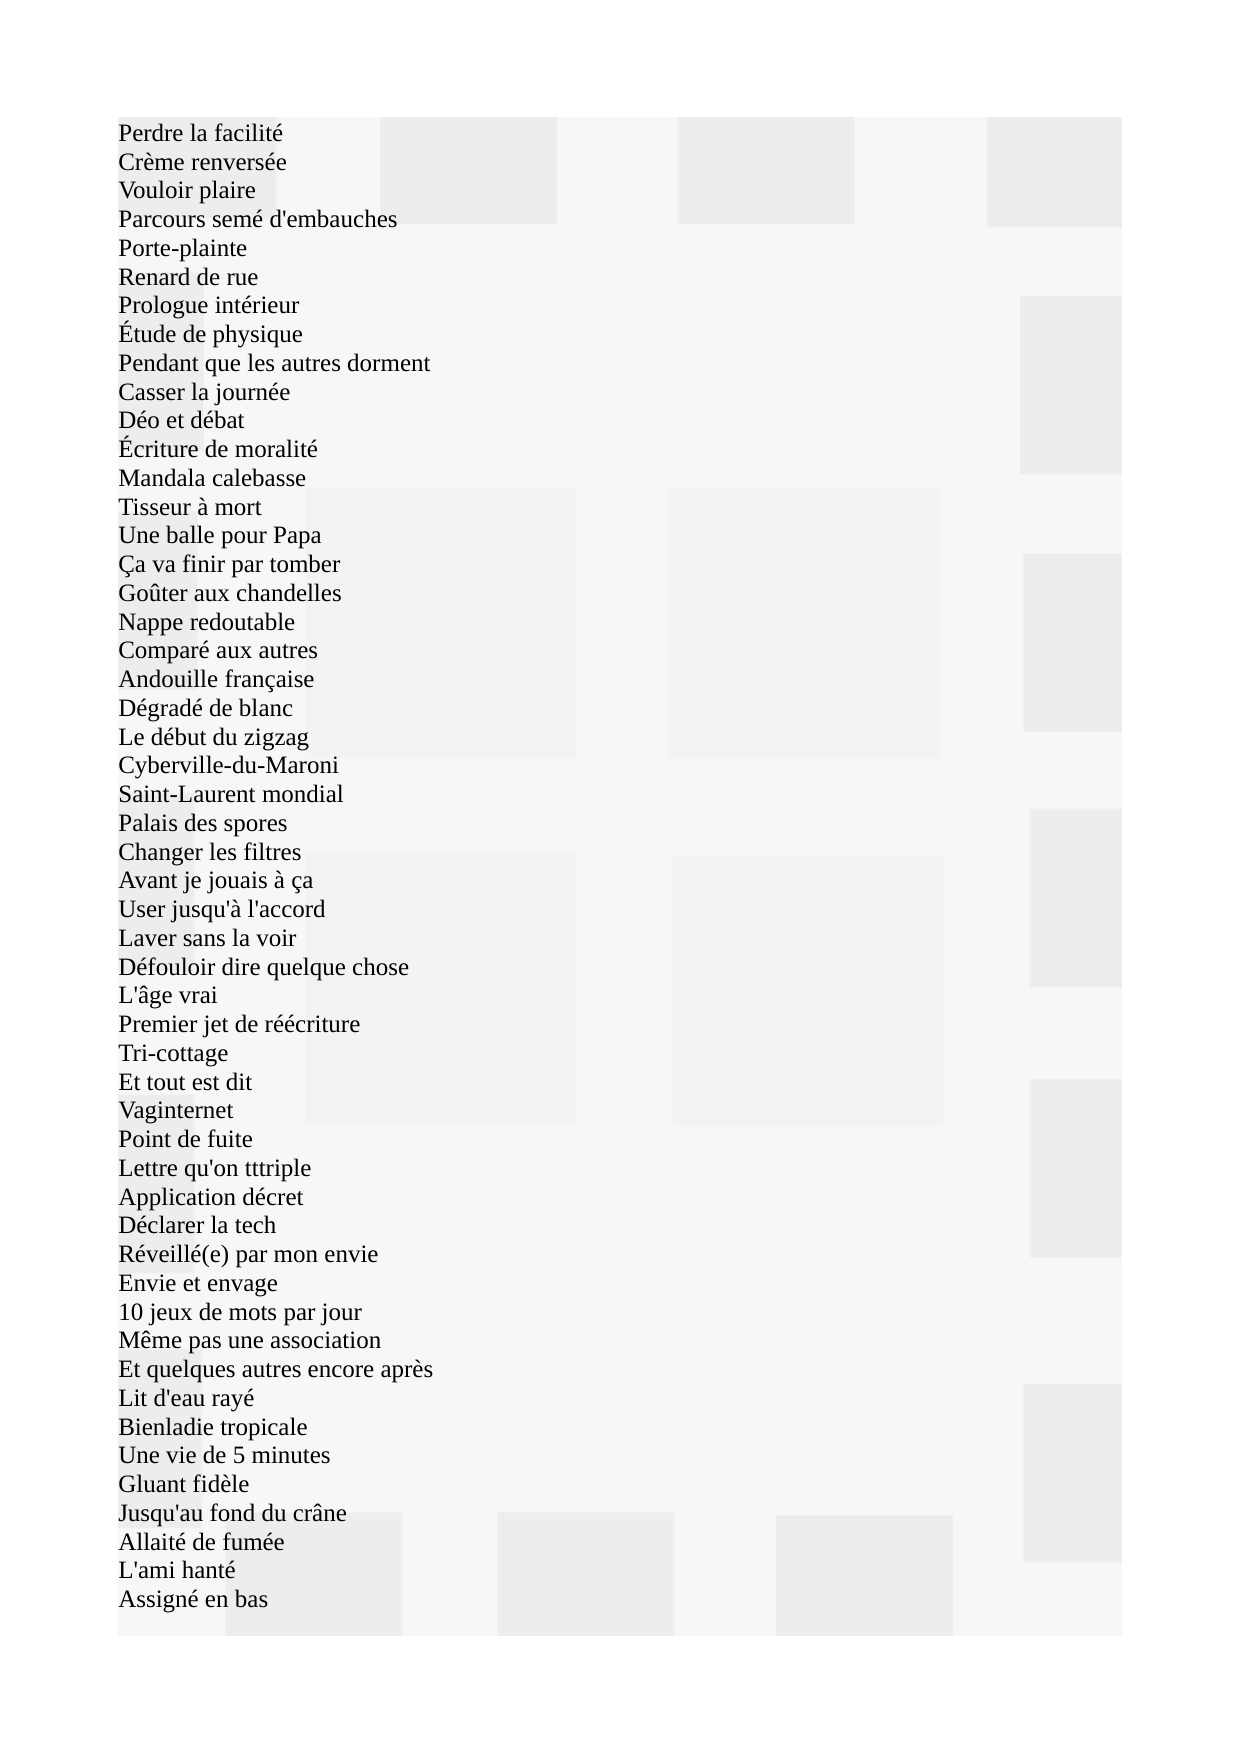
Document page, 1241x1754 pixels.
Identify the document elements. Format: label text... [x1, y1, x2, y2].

text Étude de physique [118, 319, 1122, 348]
text Crème renversée [118, 147, 1122, 176]
text User jusqu'à l'accord [118, 894, 1122, 923]
text Lettre qu'on tttriple [118, 1153, 1122, 1182]
text Assigné en bas [118, 1584, 1122, 1613]
text Porte-plainte [118, 233, 1122, 262]
text Point de fuite [118, 1124, 1122, 1153]
text Une vie de 5 minutes [118, 1441, 1122, 1469]
text Gluant fidèle [118, 1469, 1122, 1498]
text Parcours semé d'embauches [118, 204, 1122, 233]
text Réveillé(e) par mon envie [118, 1239, 1122, 1268]
text Le début du zigzag [118, 722, 1122, 751]
text Et quelques autres encore après [118, 1354, 1122, 1383]
text Tisseur à mort [118, 492, 1122, 521]
text Tri-cottage [118, 1038, 1122, 1067]
text Même pas une association [118, 1326, 1122, 1354]
text Lit d'eau rayé [118, 1383, 1122, 1412]
text Renard de rue [118, 262, 1122, 291]
text Vouloir plaire [118, 176, 1122, 204]
text L'ami hanté [118, 1556, 1122, 1584]
text Premier jet de réécriture [118, 1009, 1122, 1038]
text Laver sans la voir [118, 923, 1122, 952]
text Changer les filtres [118, 837, 1122, 866]
text Pendant que les autres dorment [118, 348, 1122, 377]
text Prologue intérieur [118, 291, 1122, 319]
text Dégradé de blanc [118, 693, 1122, 722]
text Déo et débat [118, 406, 1122, 434]
text Casser la journée [118, 377, 1122, 406]
text Goûter aux chandelles [118, 578, 1122, 607]
text Mandala calebasse [118, 463, 1122, 492]
text Application décret [118, 1182, 1122, 1211]
text Bienladie tropicale [118, 1412, 1122, 1441]
text Écriture de moralité [118, 434, 1122, 463]
text L'âge vrai [118, 981, 1122, 1009]
text Envie et envage [118, 1268, 1122, 1297]
text Déclarer la tech [118, 1211, 1122, 1239]
text Vaginternet [118, 1096, 1122, 1124]
text Andouille française [118, 664, 1122, 693]
text Cyberville-du-Maroni [118, 751, 1122, 779]
text Nappe redoutable [118, 607, 1122, 636]
text Allaité de fumée [118, 1527, 1122, 1556]
text Ça va finir par tomber [118, 549, 1122, 578]
text Défouloir dire quelque chose [118, 952, 1122, 981]
text 10 jeux de mots par jour [118, 1297, 1122, 1326]
text Jusqu'au fond du crâne [118, 1498, 1122, 1527]
text Avant je jouais à ça [118, 866, 1122, 894]
text Une balle pour Papa [118, 521, 1122, 549]
text Saint-Laurent mondial [118, 779, 1122, 808]
text Palais des spores [118, 808, 1122, 837]
text Perdre la facilité [118, 118, 1122, 147]
text Et tout est dit [118, 1067, 1122, 1096]
text Comparé aux autres [118, 636, 1122, 664]
